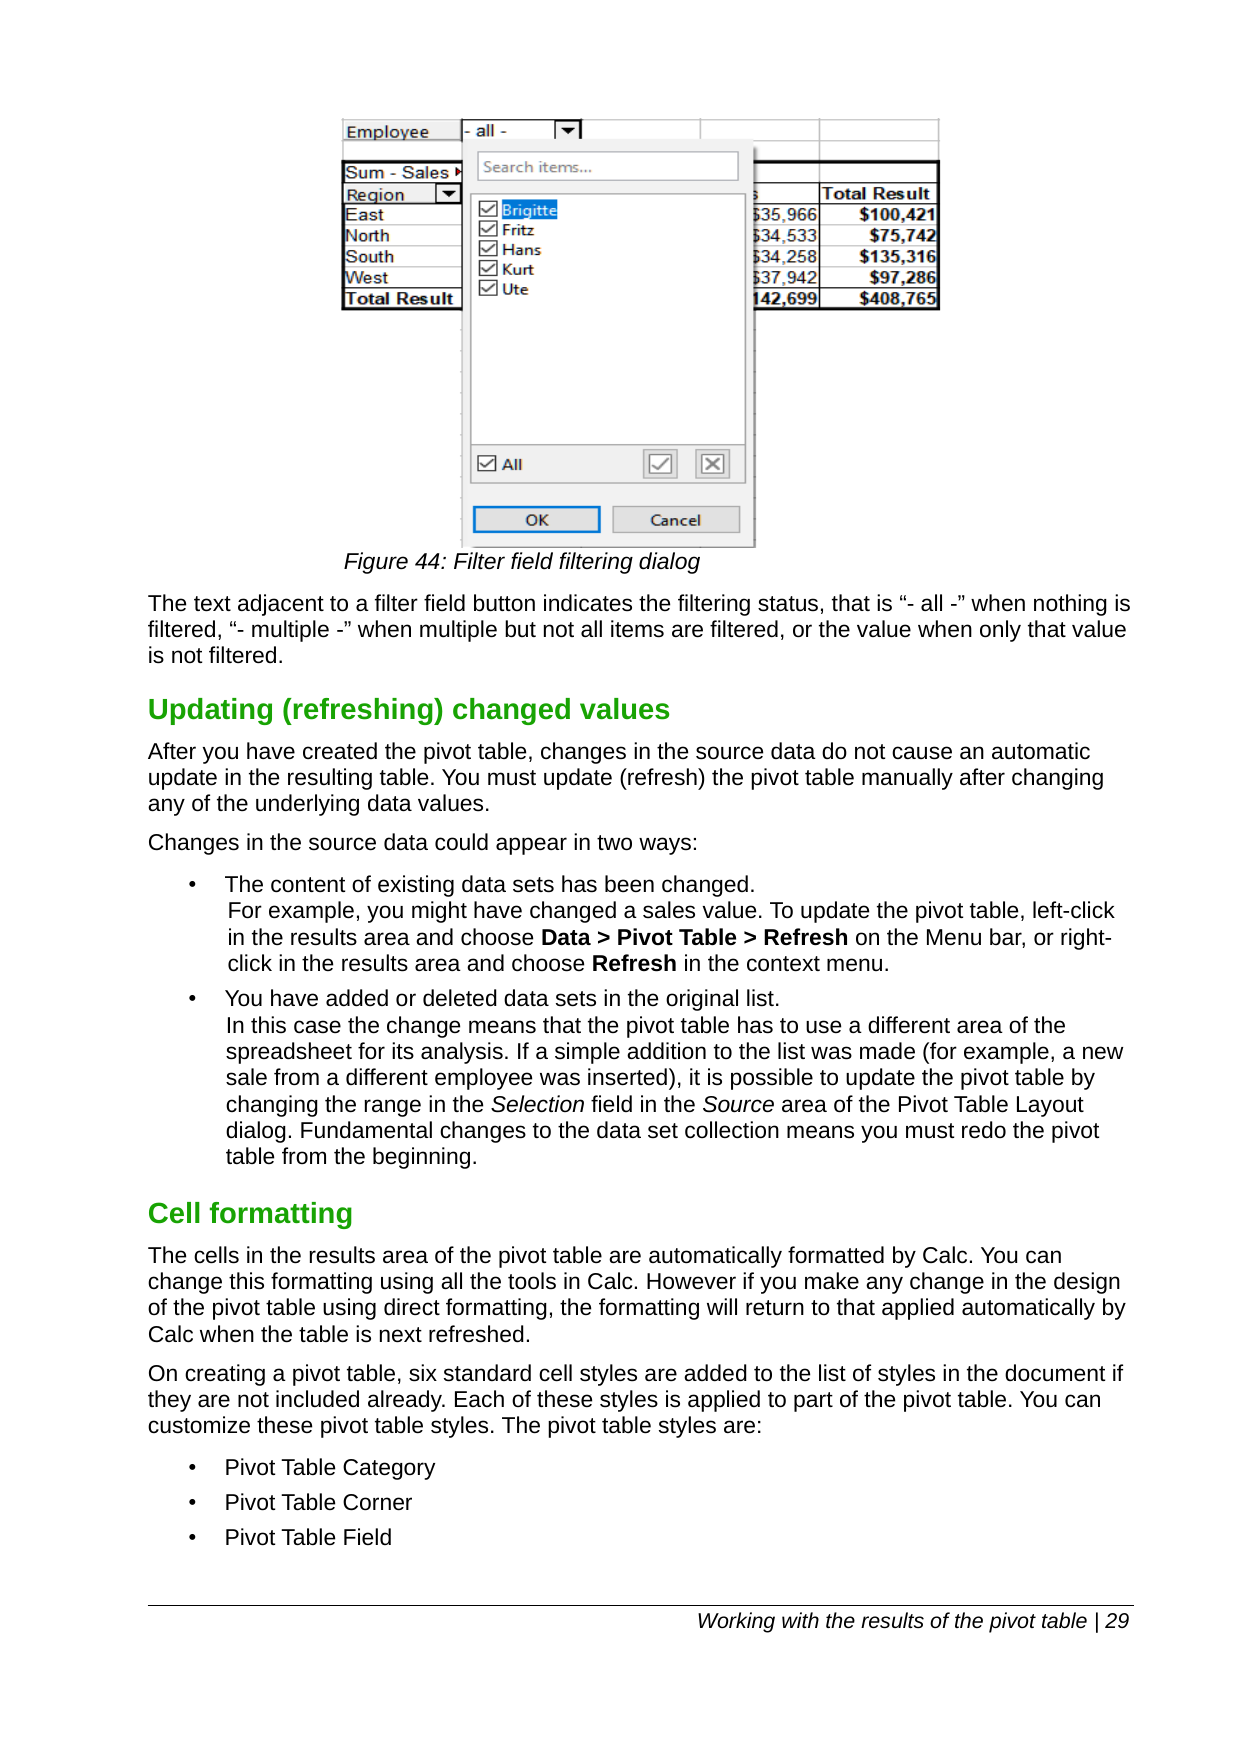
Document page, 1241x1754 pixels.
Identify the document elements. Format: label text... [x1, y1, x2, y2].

text The text adjacent to a filter field button indicates the filtering status, that is “- all -” when nothing is filtered, “- multiple -” when multiple but not all items are filtered, or the value when only that value is not filtered. [148, 589, 1134, 669]
list Pivot Table Category [185, 1451, 1134, 1480]
text After you have created the pivot table, changes in the source data do not cause an automatic update in the resulting table. You must update (refresh) the pivot table manually after changing any of the underlying data values. [148, 738, 1134, 817]
list Pivot Table Field [185, 1521, 1134, 1554]
list The content of existing data sets has been changed. For example, you might have changed a sales value. To update the pivot table, left-click in the results area and choose Data > Pivot Table > Refresh on the Menu bar, or right-click in the results area and choose Refresh in the context menu. [185, 868, 1134, 976]
picture [341, 118, 941, 548]
list Pivot Table Corner [185, 1486, 1134, 1516]
text Figure 44: Filter field filtering dialog [343, 548, 938, 574]
subtitle Cell formatting [148, 1196, 1134, 1230]
list Changes in the source data could appear in two ways: [148, 829, 1134, 856]
text The cells in the results area of the pivot table are automatically formatted by Calc. You can change this formatting using all the tools in Calc. However if you make any change in the design of the pivot table using direct formatting, the formatting will return to that applied automatically by Calc when the table is next refreshed. [148, 1242, 1134, 1347]
text On creating a pivot table, six standard cell styles are added to the list of styles in the document if they are not included already. Each of these styles is applied to part of the pivot table. You can customize these pivot table styles. The pivot table styles are: [148, 1359, 1134, 1438]
subtitle Updating (refreshing) changed values [148, 692, 1134, 726]
list You have added or deleted data sets in the original list. In this case the change means that the pivot table has to use a different area of the spreadsheet for its analysis. If a simple addition to the list was made (for example, a new sale from a different employee was inserted), it is possible to update the pivot table by changing the range in the Selection field in the Source area of the Pivot Table Layout dialog. Fundamental changes to the data set collection means you must redo the pivot table from the beginning. [185, 982, 1134, 1173]
